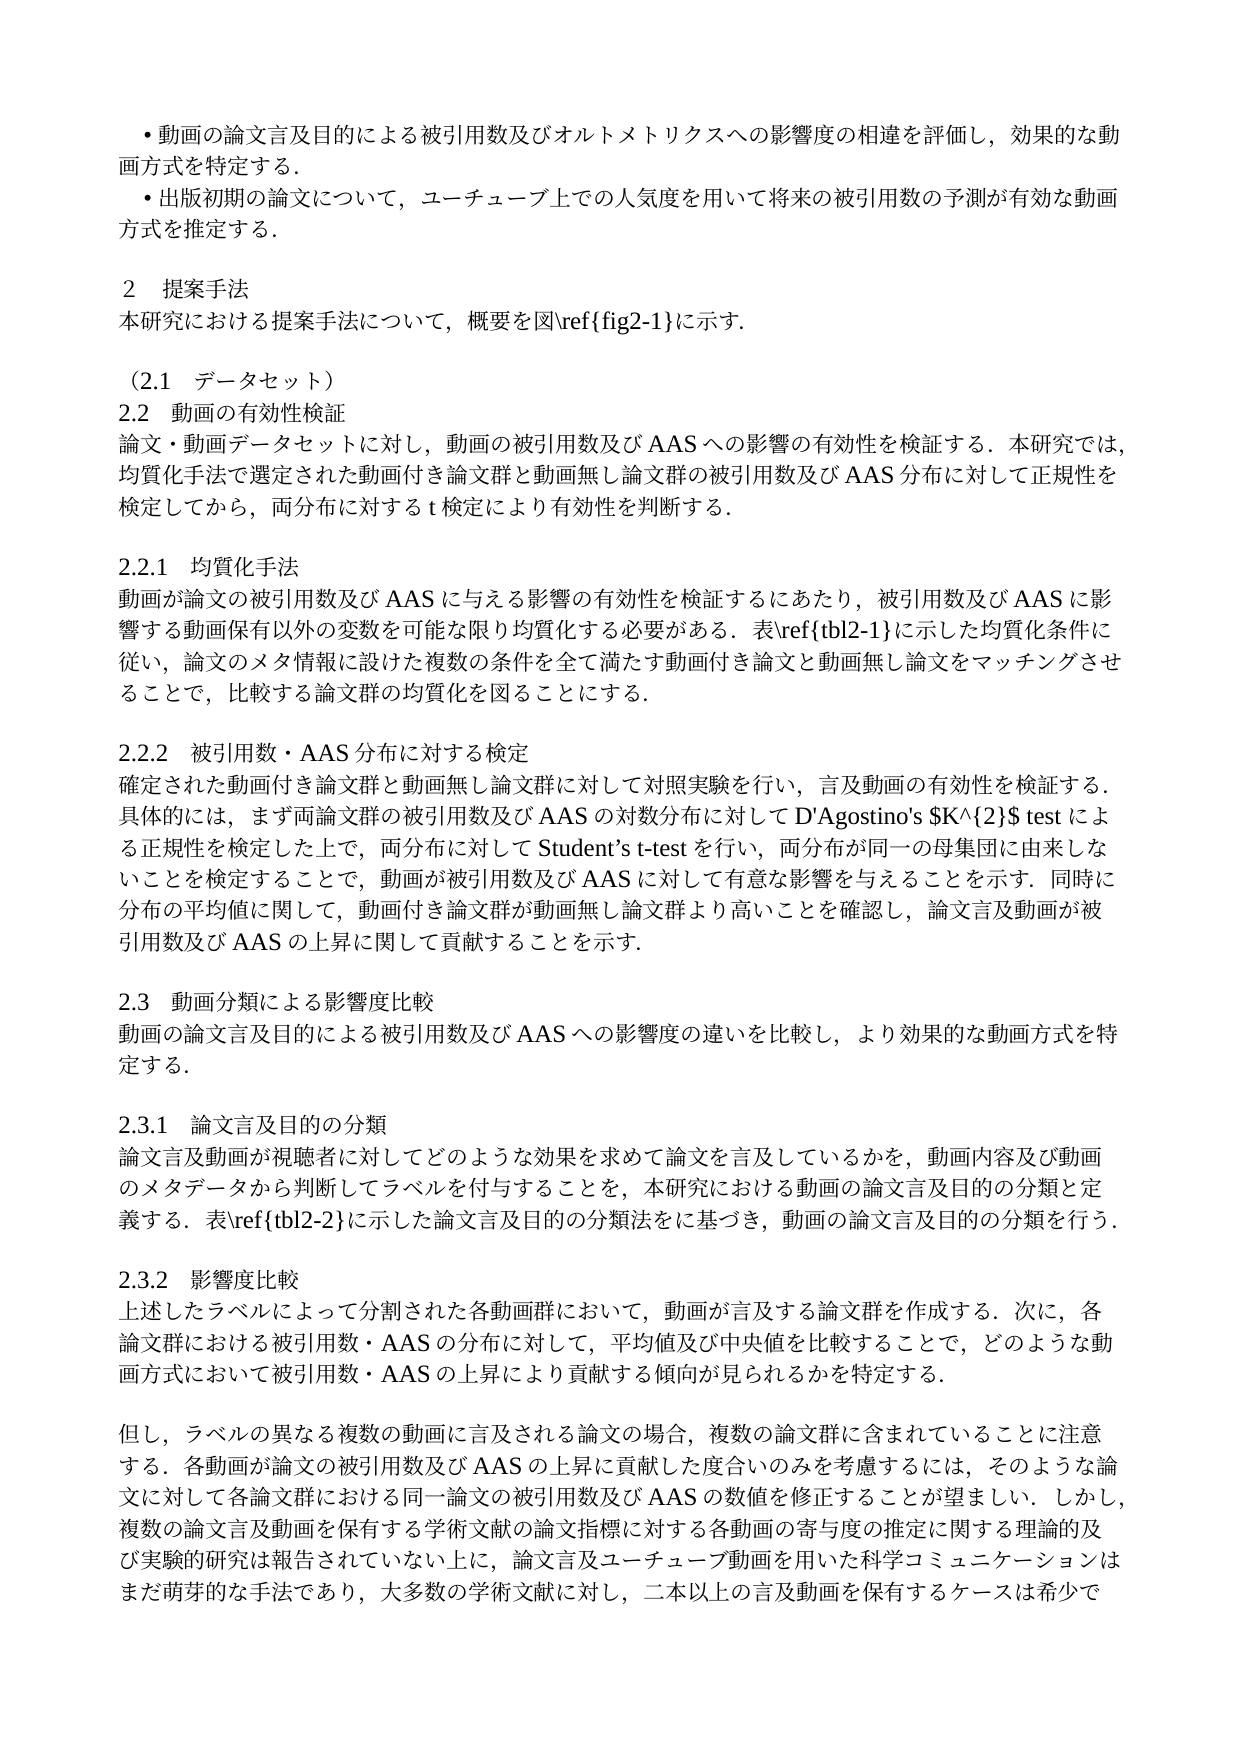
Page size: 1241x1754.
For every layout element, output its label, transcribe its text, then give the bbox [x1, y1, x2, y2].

text • 出版初期の論文について，ユーチューブ上での人気度を用いて将来の被引用数の予測が有効な動画方式を推定する． [118, 181, 1122, 244]
text 2.2 動画の有効性検証 [118, 396, 1122, 427]
text （2.1 データセット） [118, 364, 1122, 396]
text 2.3.1 論文言及目的の分類 [118, 1108, 1122, 1140]
text 本研究における提案手法について，概要を図\ref{fig2-1}に示す． [118, 304, 1122, 336]
text 確定された動画付き論文群と動画無し論文群に対して対照実験を行い，言及動画の有効性を検証する．具体的には，まず両論文群の被引用数及びAASの対数分布に対してD'Agostino's $K^{2}$ test による正規性を検定した上で，両分布に対してStudent’s t-testを行い，両分布が同一の母集団に由来しないことを検定することで，動画が被引用数及びAASに対して有意な影響を与えることを示す．同時に分布の平均値に関して，動画付き論文群が動画無し論文群より高いことを確認し，論文言及動画が被引用数及びAASの上昇に関して貢献することを示す． [118, 768, 1122, 957]
text 上述したラベルによって分割された各動画群において，動画が言及する論文群を作成する．次に，各論文群における被引用数・AASの分布に対して，平均値及び中央値を比較することで，どのような動画方式において被引用数・AASの上昇により貢献する傾向が見られるかを特定する． [118, 1294, 1122, 1389]
text 但し，ラベルの異なる複数の動画に言及される論文の場合，複数の論文群に含まれていることに注意する．各動画が論文の被引用数及びAASの上昇に貢献した度合いのみを考慮するには，そのような論文に対して各論文群における同一論文の被引用数及びAASの数値を修正することが望ましい．しかし，複数の論文言及動画を保有する学術文献の論文指標に対する各動画の寄与度の推定に関する理論的及び実験的研究は報告されていない上に，論文言及ユーチューブ動画を用いた科学コミュニケーションはまだ萌芽的な手法であり，大多数の学術文献に対し，二本以上の言及動画を保有するケースは希少である．従って，本手法の動画方式による論文指標分布の比較において，複数の論文群に含まれる論文に対して，加工されていない同一の被引用数及びAASを与えることにする． [118, 1418, 1122, 1606]
text 論文・動画データセットに対し，動画の被引用数及びAASへの影響の有効性を検証する．本研究では，均質化手法で選定された動画付き論文群と動画無し論文群の被引用数及びAAS分布に対して正規性を検定してから，両分布に対するt検定により有効性を判断する． [118, 427, 1122, 522]
text • 動画の論文言及目的による被引用数及びオルトメトリクスへの影響度の相違を評価し，効果的な動画方式を特定する． [118, 118, 1122, 181]
text 2.3.2 影響度比較 [118, 1263, 1122, 1294]
text 2.2.1 均質化手法 [118, 550, 1122, 582]
text ２ 提案手法 [118, 273, 1122, 304]
text 2.2.2 被引用数・AAS分布に対する検定 [118, 736, 1122, 768]
text 動画が論文の被引用数及びAASに与える影響の有効性を検証するにあたり，被引用数及びAASに影響する動画保有以外の変数を可能な限り均質化する必要がある．表\ref{tbl2-1}に示した均質化条件に従い，論文のメタ情報に設けた複数の条件を全て満たす動画付き論文と動画無し論文をマッチングさせることで，比較する論文群の均質化を図ることにする． [118, 582, 1122, 708]
text 論文言及動画が視聴者に対してどのような効果を求めて論文を言及しているかを，動画内容及び動画のメタデータから判断してラベルを付与することを，本研究における動画の論文言及目的の分類と定義する．表\ref{tbl2-2}に示した論文言及目的の分類法をに基づき，動画の論文言及目的の分類を行う． [118, 1140, 1122, 1234]
text 動画の論文言及目的による被引用数及びAASへの影響度の違いを比較し，より効果的な動画方式を特定する． [118, 1017, 1122, 1080]
text 2.3 動画分類による影響度比較 [118, 985, 1122, 1017]
